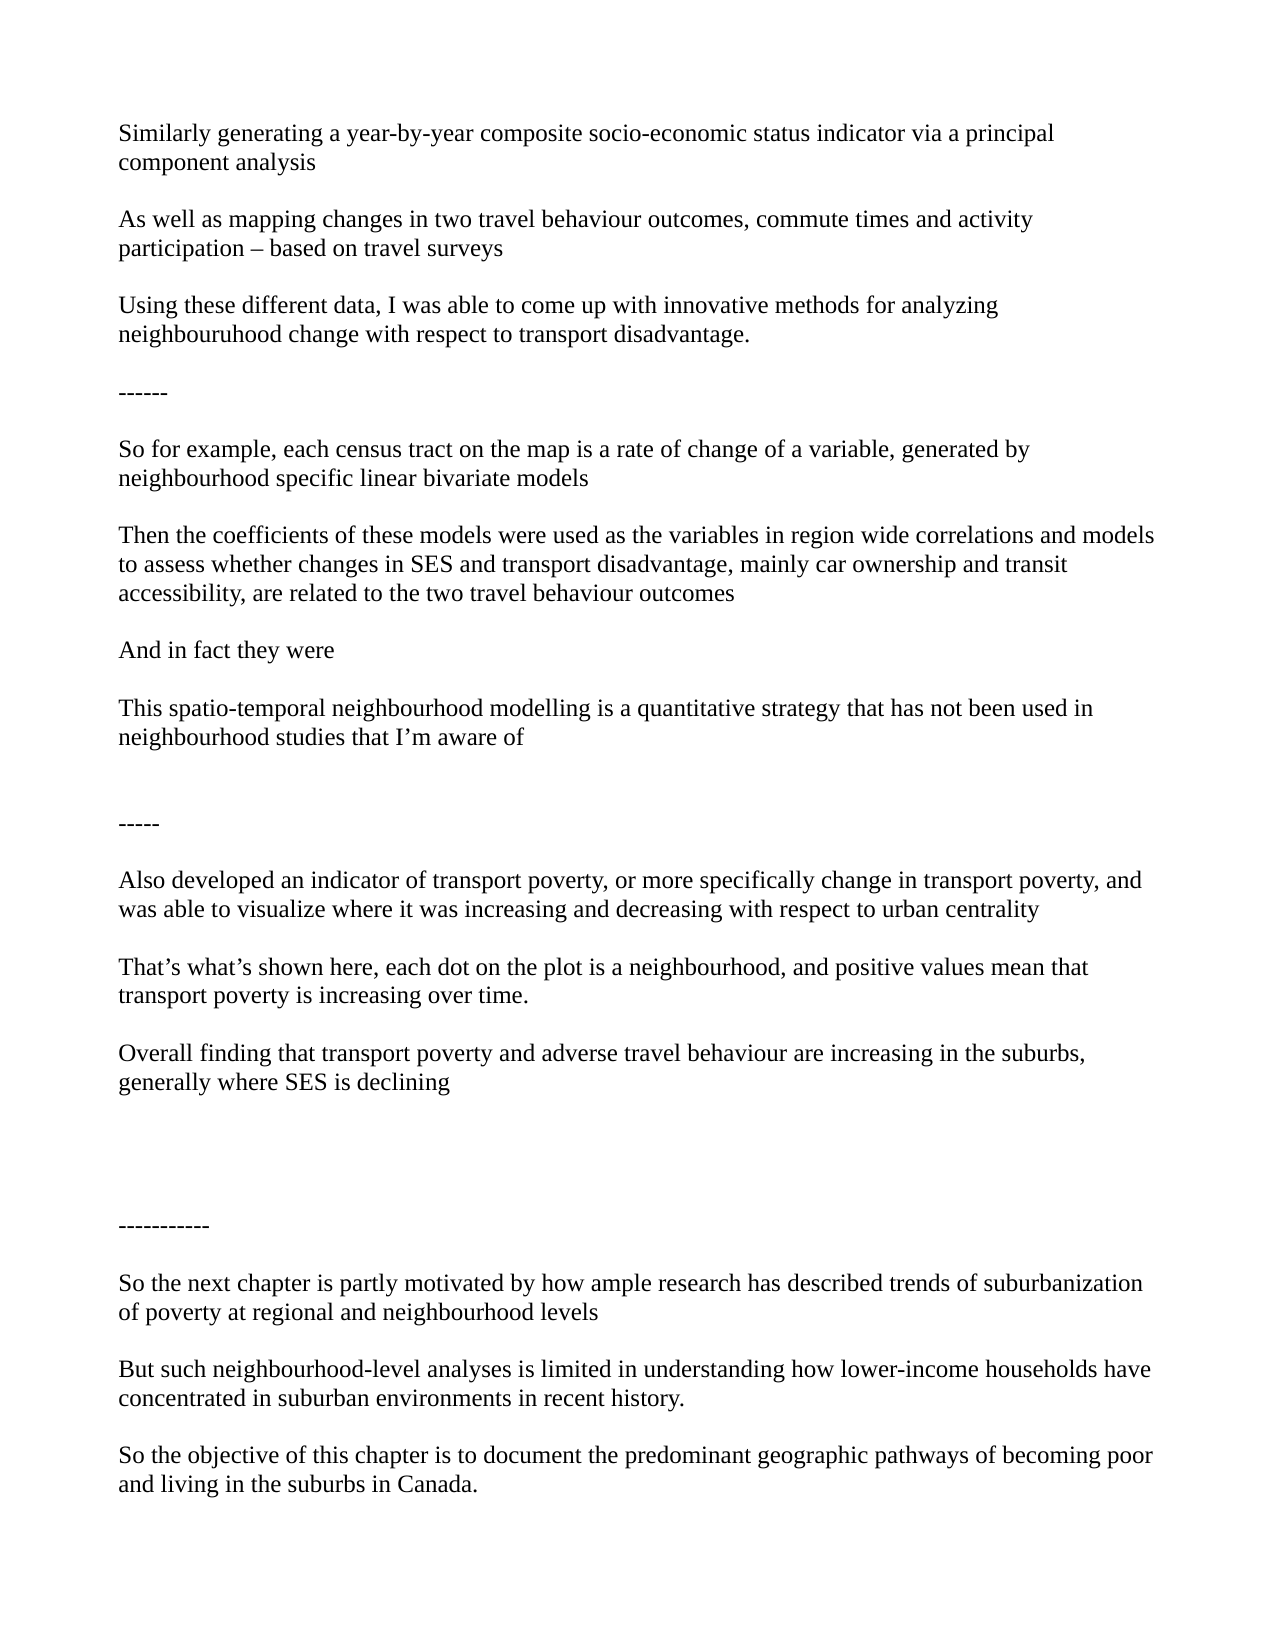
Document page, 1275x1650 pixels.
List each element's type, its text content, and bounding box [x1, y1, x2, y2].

text ------ [118, 377, 1157, 406]
text So the next chapter is partly motivated by how ample research has described trends of suburbanization of poverty at regional and neighbourhood levels [118, 1268, 1157, 1326]
text Using these different data, I was able to come up with innovative methods for analyzing neighbouruhood change with respect to transport disadvantage. [118, 291, 1157, 348]
text Similarly generating a year-by-year composite socio-economic status indicator via a principal component analysis [118, 118, 1157, 176]
text That’s what’s shown here, each dot on the plot is a neighbourhood, and positive values mean that transport poverty is increasing over time. [118, 952, 1157, 1009]
text So the objective of this chapter is to document the predominant geographic pathways of becoming poor and living in the suburbs in Canada. [118, 1441, 1157, 1498]
text So for example, each census tract on the map is a rate of change of a variable, generated by neighbourhood specific linear bivariate models [118, 434, 1157, 492]
text Also developed an indicator of transport poverty, or more specifically change in transport poverty, and was able to visualize where it was increasing and decreasing with respect to urban centrality [118, 866, 1157, 923]
text ----- [118, 808, 1157, 837]
text This spatio-temporal neighbourhood modelling is a quantitative strategy that has not been used in neighbourhood studies that I’m aware of [118, 693, 1157, 751]
text But such neighbourhood-level analyses is limited in understanding how lower-income households have concentrated in suburban environments in recent history. [118, 1354, 1157, 1412]
text And in fact they were [118, 636, 1157, 664]
text As well as mapping changes in two travel behaviour outcomes, commute times and activity participation – based on travel surveys [118, 204, 1157, 262]
text Overall finding that transport poverty and adverse travel behaviour are increasing in the suburbs, generally where SES is declining [118, 1038, 1157, 1096]
text ----------- [118, 1211, 1157, 1239]
text Then the coefficients of these models were used as the variables in region wide correlations and models to assess whether changes in SES and transport disadvantage, mainly car ownership and transit accessibility, are related to the two travel behaviour outcomes [118, 521, 1157, 607]
